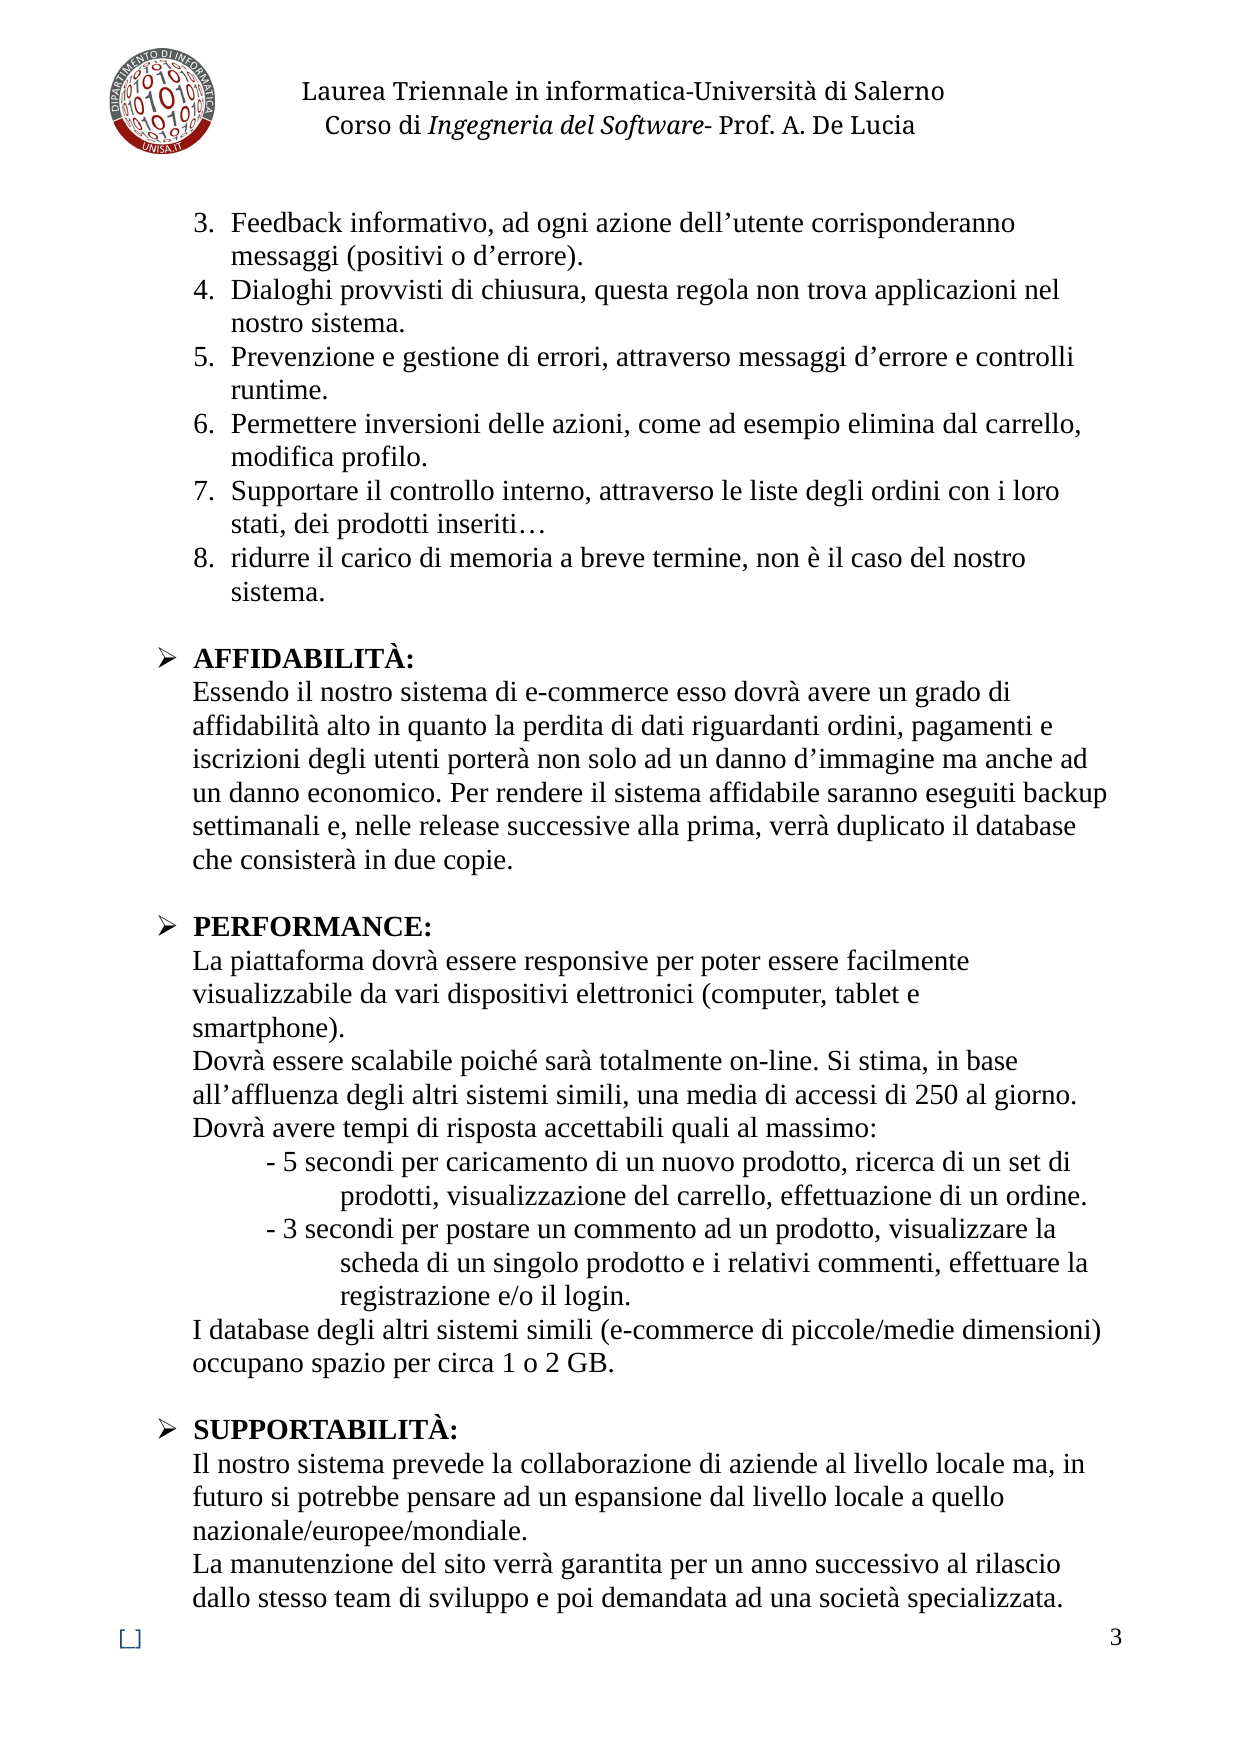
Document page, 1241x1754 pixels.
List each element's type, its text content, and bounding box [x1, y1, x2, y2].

list SUPPORTABILITÀ: [156, 1412, 1122, 1446]
text Dovrà avere tempi di risposta accettabili quali al massimo: [118, 1111, 1122, 1144]
text Il nostro sistema prevede la collaborazione di aziende al livello locale ma, in futuro si potrebbe pensare ad un espansione dal livello locale a quello nazionale/europee/mondiale. [118, 1446, 1122, 1547]
list Prevenzione e gestione di errori, attraverso messaggi d’errore e controlli runtime. [193, 339, 1122, 406]
text La piattaforma dovrà essere responsive per poter essere facilmente visualizzabile da vari dispositivi elettronici (computer, tablet e smartphone). [118, 943, 1122, 1043]
text - 3 secondi per postare un commento ad un prodotto, visualizzare la scheda di un singolo prodotto e i relativi commenti, effettuare la registrazione e/o il login. [118, 1211, 1122, 1312]
text Essendo il nostro sistema di e-commerce esso dovrà avere un grado di affidabilità alto in quanto la perdita di dati riguardanti ordini, pagamenti e iscrizioni degli utenti porterà non solo ad un danno d’immagine ma anche ad un danno economico. Per rendere il sistema affidabile saranno eseguiti backup settimanali e, nelle release successive alla prima, verrà duplicato il database che consisterà in due copie. [118, 674, 1122, 876]
text - 5 secondi per caricamento di un nuovo prodotto, ricerca di un set di prodotti, visualizzazione del carrello, effettuazione di un ordine. [118, 1144, 1122, 1211]
list AFFIDABILITÀ: [156, 641, 1122, 674]
list Supportare il controllo interno, attraverso le liste degli ordini con i loro stati, dei prodotti inseriti… [193, 473, 1122, 540]
text I database degli altri sistemi simili (e-commerce di piccole/medie dimensioni) occupano spazio per circa 1 o 2 GB. [118, 1312, 1122, 1379]
list ridurre il carico di memoria a breve termine, non è il caso del nostro sistema. [193, 540, 1122, 607]
list Permettere inversioni delle azioni, come ad esempio elimina dal carrello, modifica profilo. [193, 406, 1122, 473]
picture [109, 48, 215, 154]
text La manutenzione del sito verrà garantita per un anno successivo al rilascio dallo stesso team di sviluppo e poi demandata ad una società specializzata. [118, 1547, 1122, 1614]
text Dovrà essere scalabile poiché sarà totalmente on-line. Si stima, in base all’affluenza degli altri sistemi simili, una media di accessi di 250 al giorno. [118, 1043, 1122, 1111]
list PERFORMANCE: [156, 909, 1122, 943]
list Dialoghi provvisti di chiusura, questa regola non trova applicazioni nel nostro sistema. [193, 272, 1122, 339]
list Feedback informativo, ad ogni azione dell’utente corrisponderanno messaggi (positivi o d’errore). [193, 205, 1122, 272]
